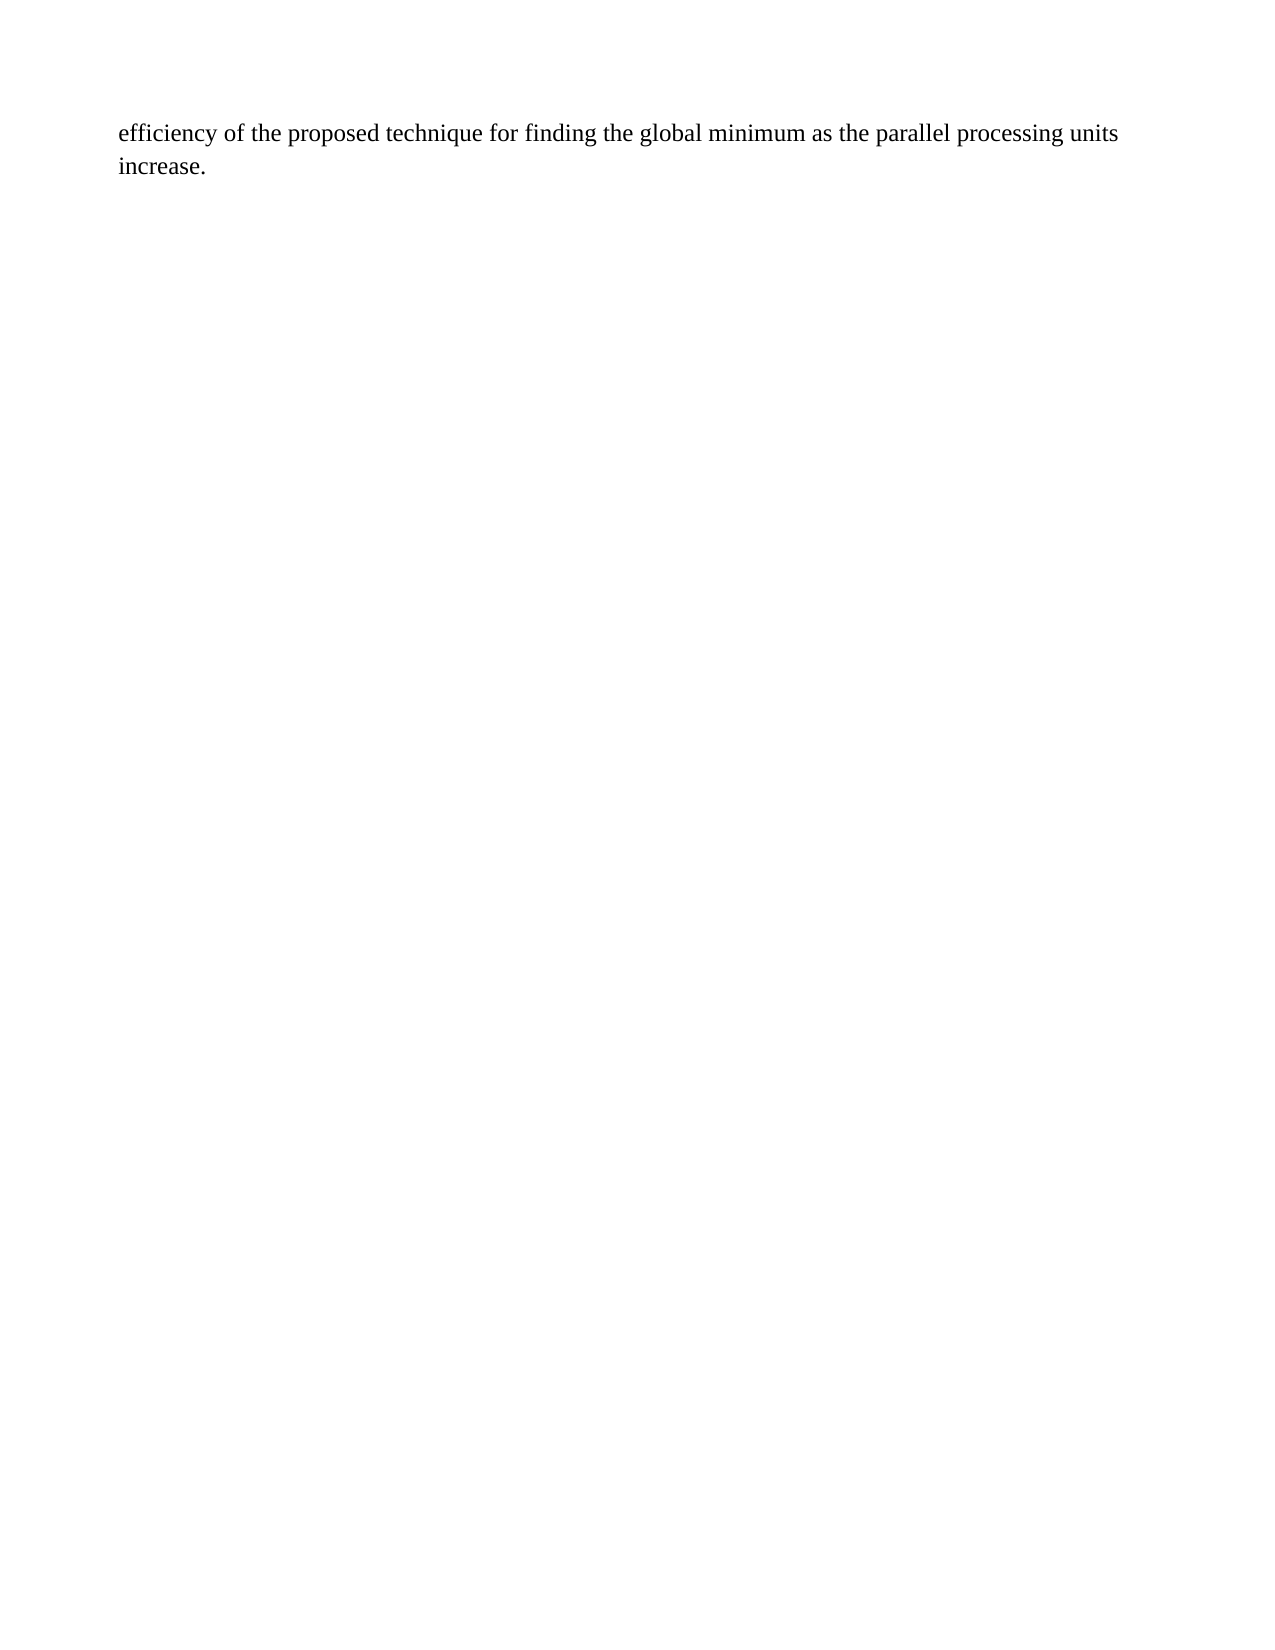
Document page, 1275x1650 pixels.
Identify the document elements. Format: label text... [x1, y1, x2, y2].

text efficiency of the proposed technique for finding the global minimum as the parallel processing units increase. [118, 118, 1157, 180]
